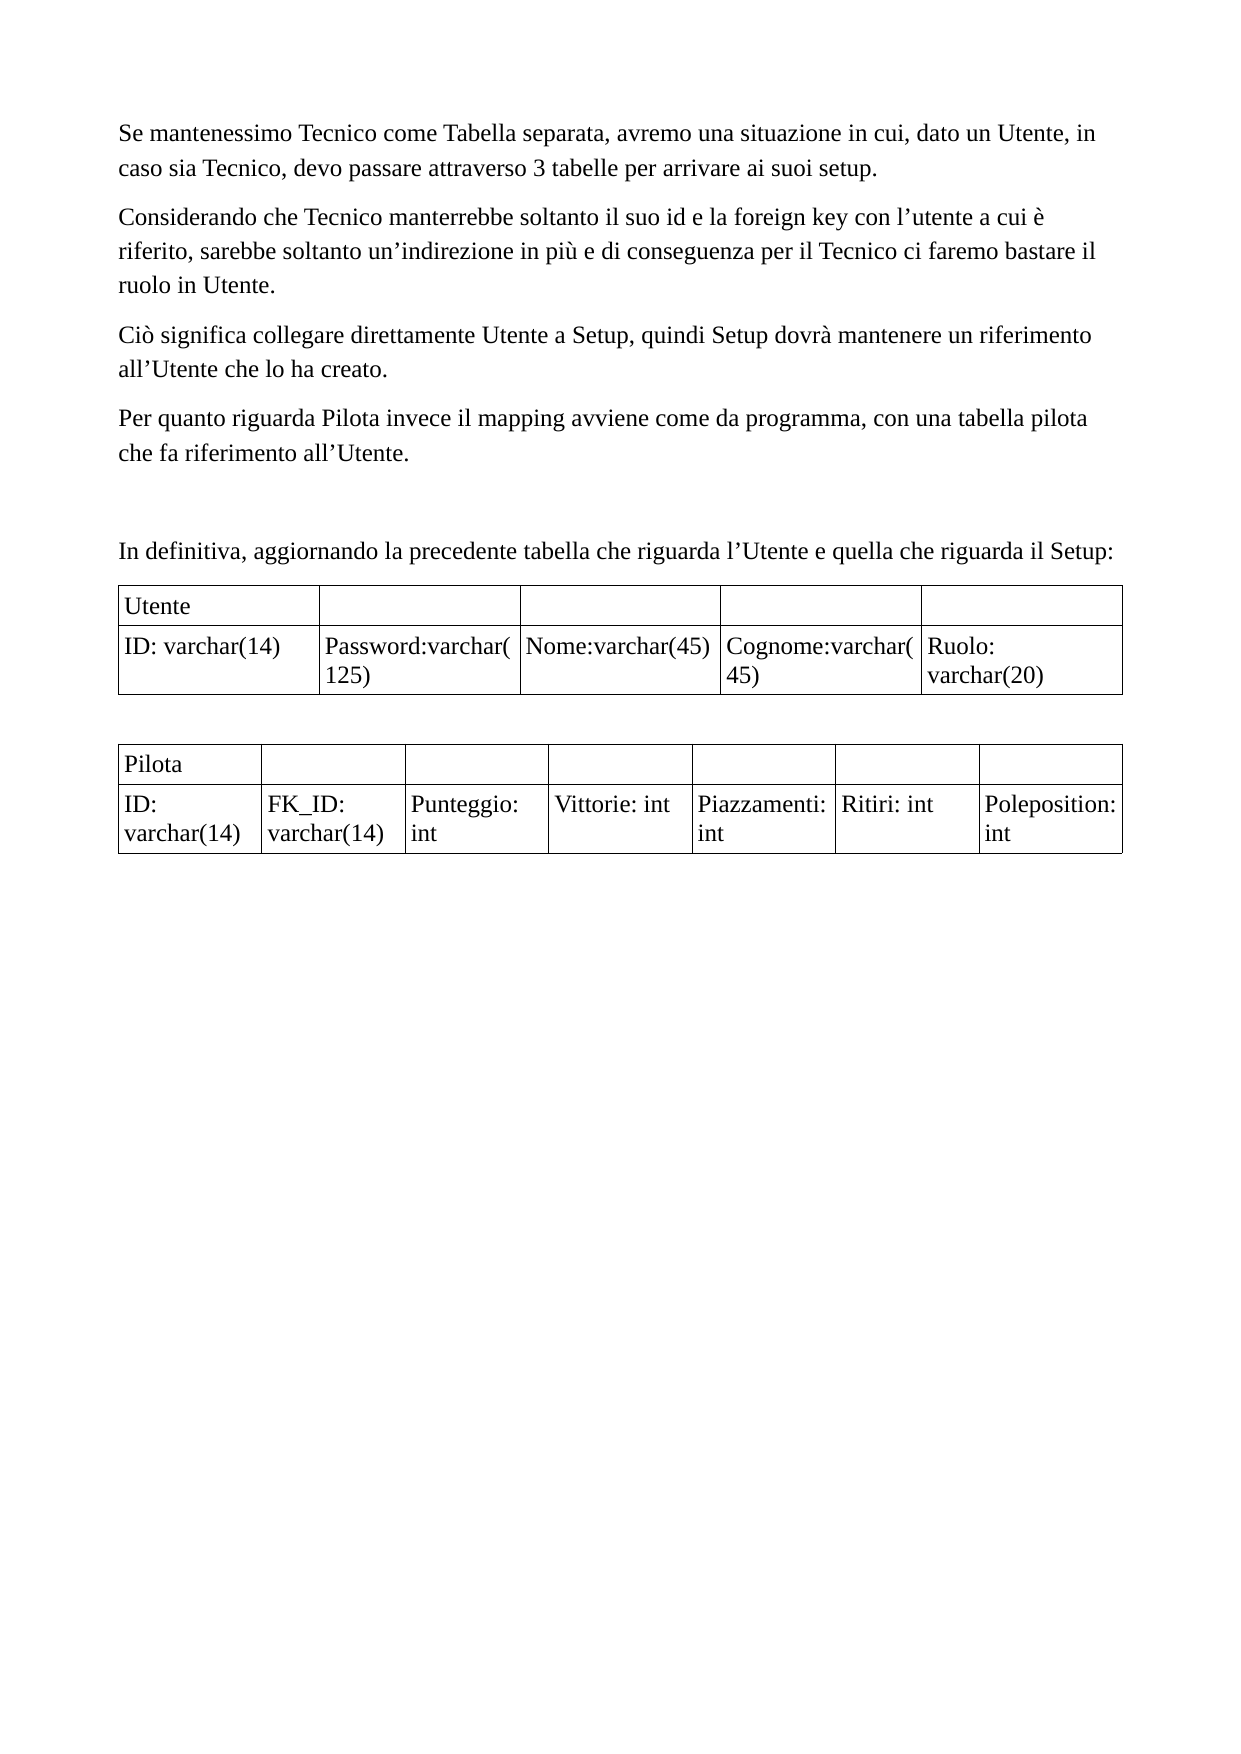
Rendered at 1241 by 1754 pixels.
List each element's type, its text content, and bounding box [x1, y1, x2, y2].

text In definitiva, aggiornando la precedente tabella che riguarda l’Utente e quella che riguarda il Setup: [118, 536, 1122, 564]
table_cell ID: varchar(14) [119, 626, 319, 694]
table_header [521, 586, 720, 625]
table_header [406, 745, 548, 784]
table_header [836, 745, 979, 784]
table_cell Punteggio: int [406, 785, 548, 853]
table_header [922, 586, 1122, 625]
table_header [320, 586, 520, 625]
text Se mantenessimo Tecnico come Tabella separata, avremo una situazione in cui, dato un Utente, in caso sia Tecnico, devo passare attraverso 3 tabelle per arrivare ai suoi setup. [118, 118, 1122, 181]
table_cell Piazzamenti: int [693, 785, 835, 853]
text Considerando che Tecnico manterrebbe soltanto il suo id e la foreign key con l’utente a cui è riferito, sarebbe soltanto un’indirezione in più e di conseguenza per il Tecnico ci faremo bastare il ruolo in Utente. [118, 202, 1122, 299]
table_cell Ruolo: varchar(20) [922, 626, 1122, 694]
table_header [721, 586, 921, 625]
table_cell FK_ID: varchar(14) [262, 785, 405, 853]
text Per quanto riguarda Pilota invece il mapping avviene come da programma, con una tabella pilota che fa riferimento all’Utente. [118, 403, 1122, 466]
table_cell Cognome:varchar(45) [721, 626, 921, 694]
table_cell Nome:varchar(45) [521, 626, 720, 694]
table_header [549, 745, 692, 784]
text Ciò significa collegare direttamente Utente a Setup, quindi Setup dovrà mantenere un riferimento all’Utente che lo ha creato. [118, 320, 1122, 383]
table_cell Ritiri: int [836, 785, 979, 853]
table_cell Password:varchar(125) [320, 626, 520, 694]
table_header Utente [119, 586, 319, 625]
table_header [980, 745, 1122, 784]
table_header [693, 745, 835, 784]
table_header Pilota [119, 745, 261, 784]
table_cell Vittorie: int [549, 785, 692, 853]
table_header [262, 745, 405, 784]
table_cell ID: varchar(14) [119, 785, 261, 853]
table_cell Poleposition: int [980, 785, 1122, 853]
